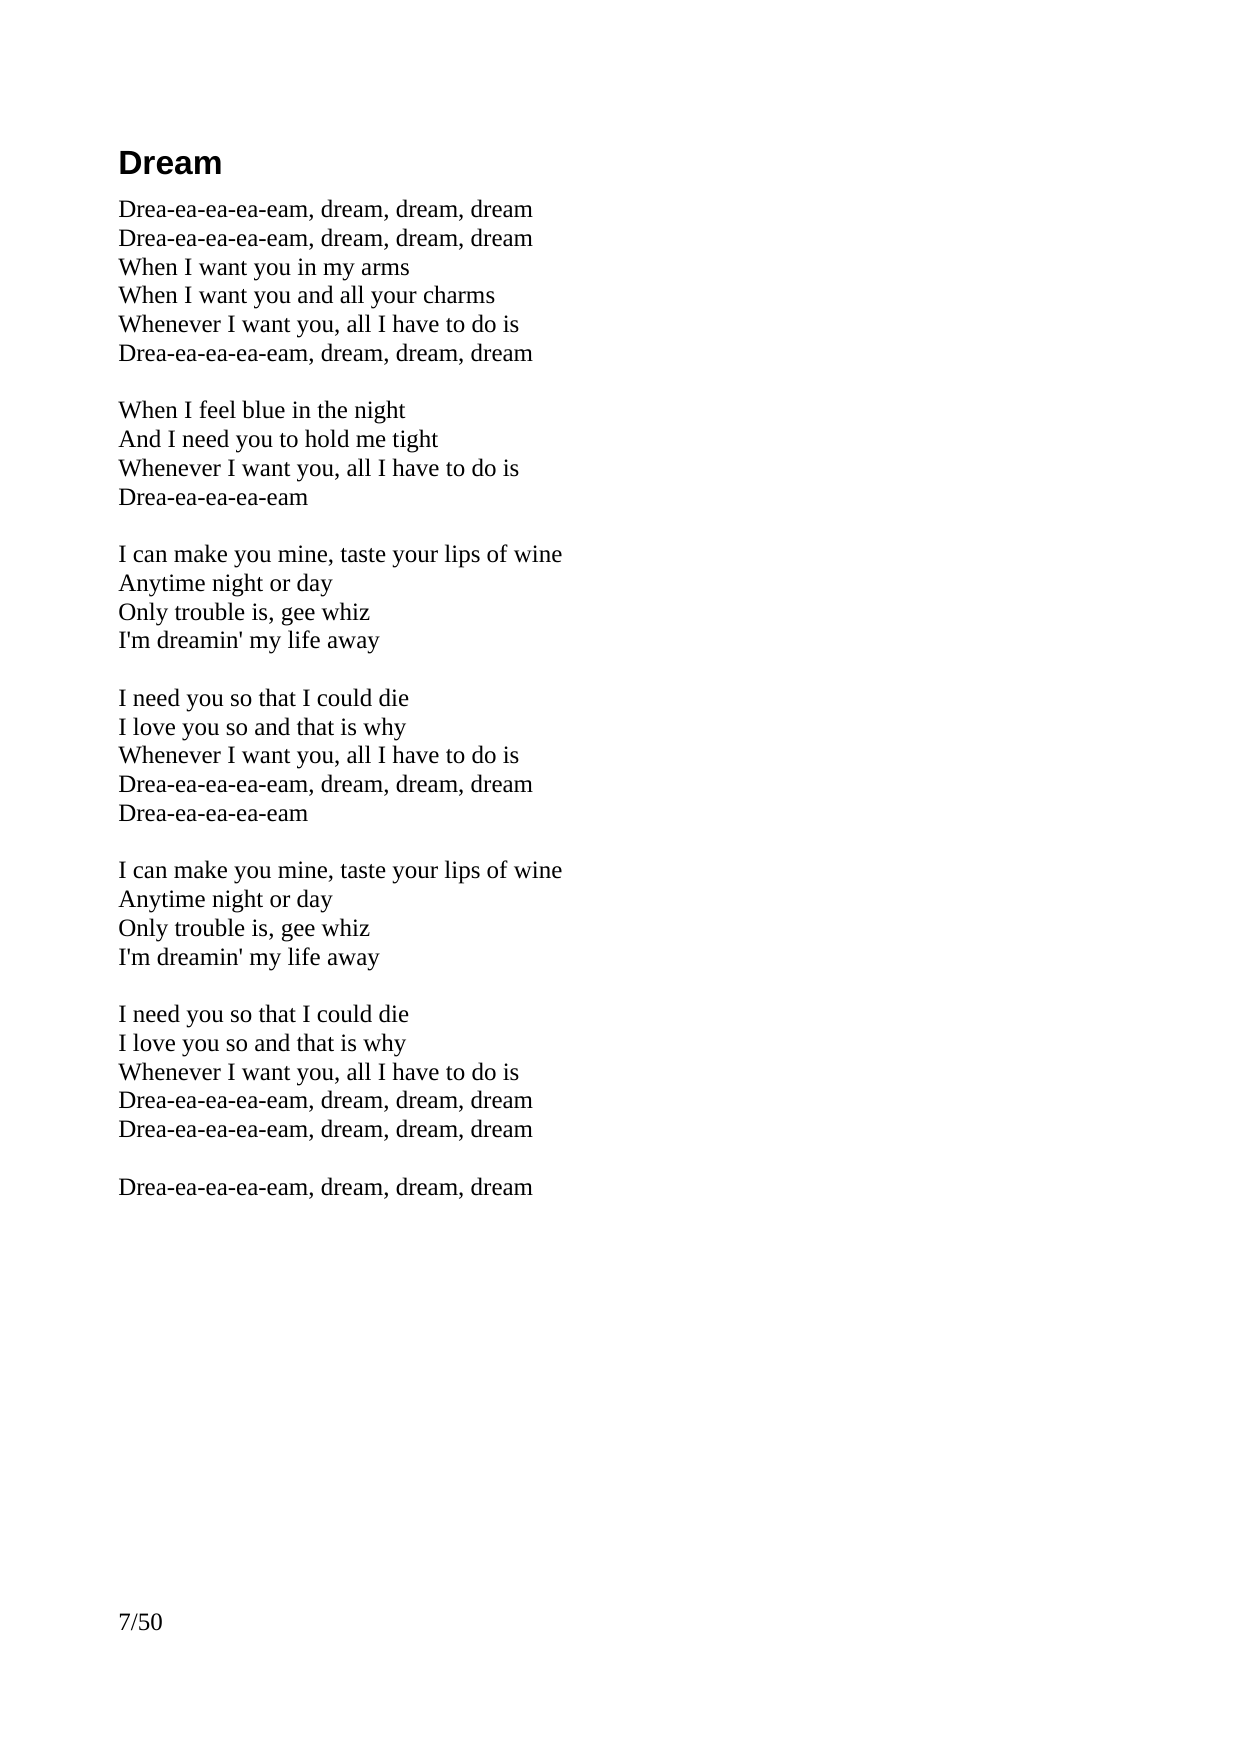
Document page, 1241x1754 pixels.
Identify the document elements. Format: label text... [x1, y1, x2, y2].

text I need you so that I could die [118, 683, 620, 712]
text Anytime night or day [118, 884, 620, 913]
text Whenever I want you, all I have to do is [118, 453, 620, 482]
text I love you so and that is why [118, 1028, 620, 1057]
text Only trouble is, gee whiz [118, 597, 620, 626]
text Drea-ea-ea-ea-eam, dream, dream, dream [118, 1114, 620, 1143]
text Drea-ea-ea-ea-eam, dream, dream, dream [118, 1172, 620, 1201]
text I'm dreamin' my life away [118, 626, 620, 654]
text Only trouble is, gee whiz [118, 913, 620, 942]
text I'm dreamin' my life away [118, 942, 620, 971]
text Drea-ea-ea-ea-eam, dream, dream, dream [118, 769, 620, 798]
text Drea-ea-ea-ea-eam, dream, dream, dream [118, 194, 620, 223]
text Drea-ea-ea-ea-eam [118, 482, 620, 511]
text When I want you in my arms [118, 252, 620, 281]
text Drea-ea-ea-ea-eam, dream, dream, dream [118, 223, 620, 252]
text Whenever I want you, all I have to do is [118, 741, 620, 769]
text Anytime night or day [118, 568, 620, 597]
text I can make you mine, taste your lips of wine [118, 539, 620, 568]
subtitle Dream [118, 143, 620, 182]
text Whenever I want you, all I have to do is [118, 1057, 620, 1086]
text I love you so and that is why [118, 712, 620, 741]
text Drea-ea-ea-ea-eam, dream, dream, dream [118, 338, 620, 367]
text Whenever I want you, all I have to do is [118, 309, 620, 338]
text I can make you mine, taste your lips of wine [118, 856, 620, 884]
text Drea-ea-ea-ea-eam, dream, dream, dream [118, 1086, 620, 1114]
text Drea-ea-ea-ea-eam [118, 798, 620, 827]
text I need you so that I could die [118, 999, 620, 1028]
text And I need you to hold me tight [118, 424, 620, 453]
text When I feel blue in the night [118, 396, 620, 424]
text When I want you and all your charms [118, 281, 620, 309]
